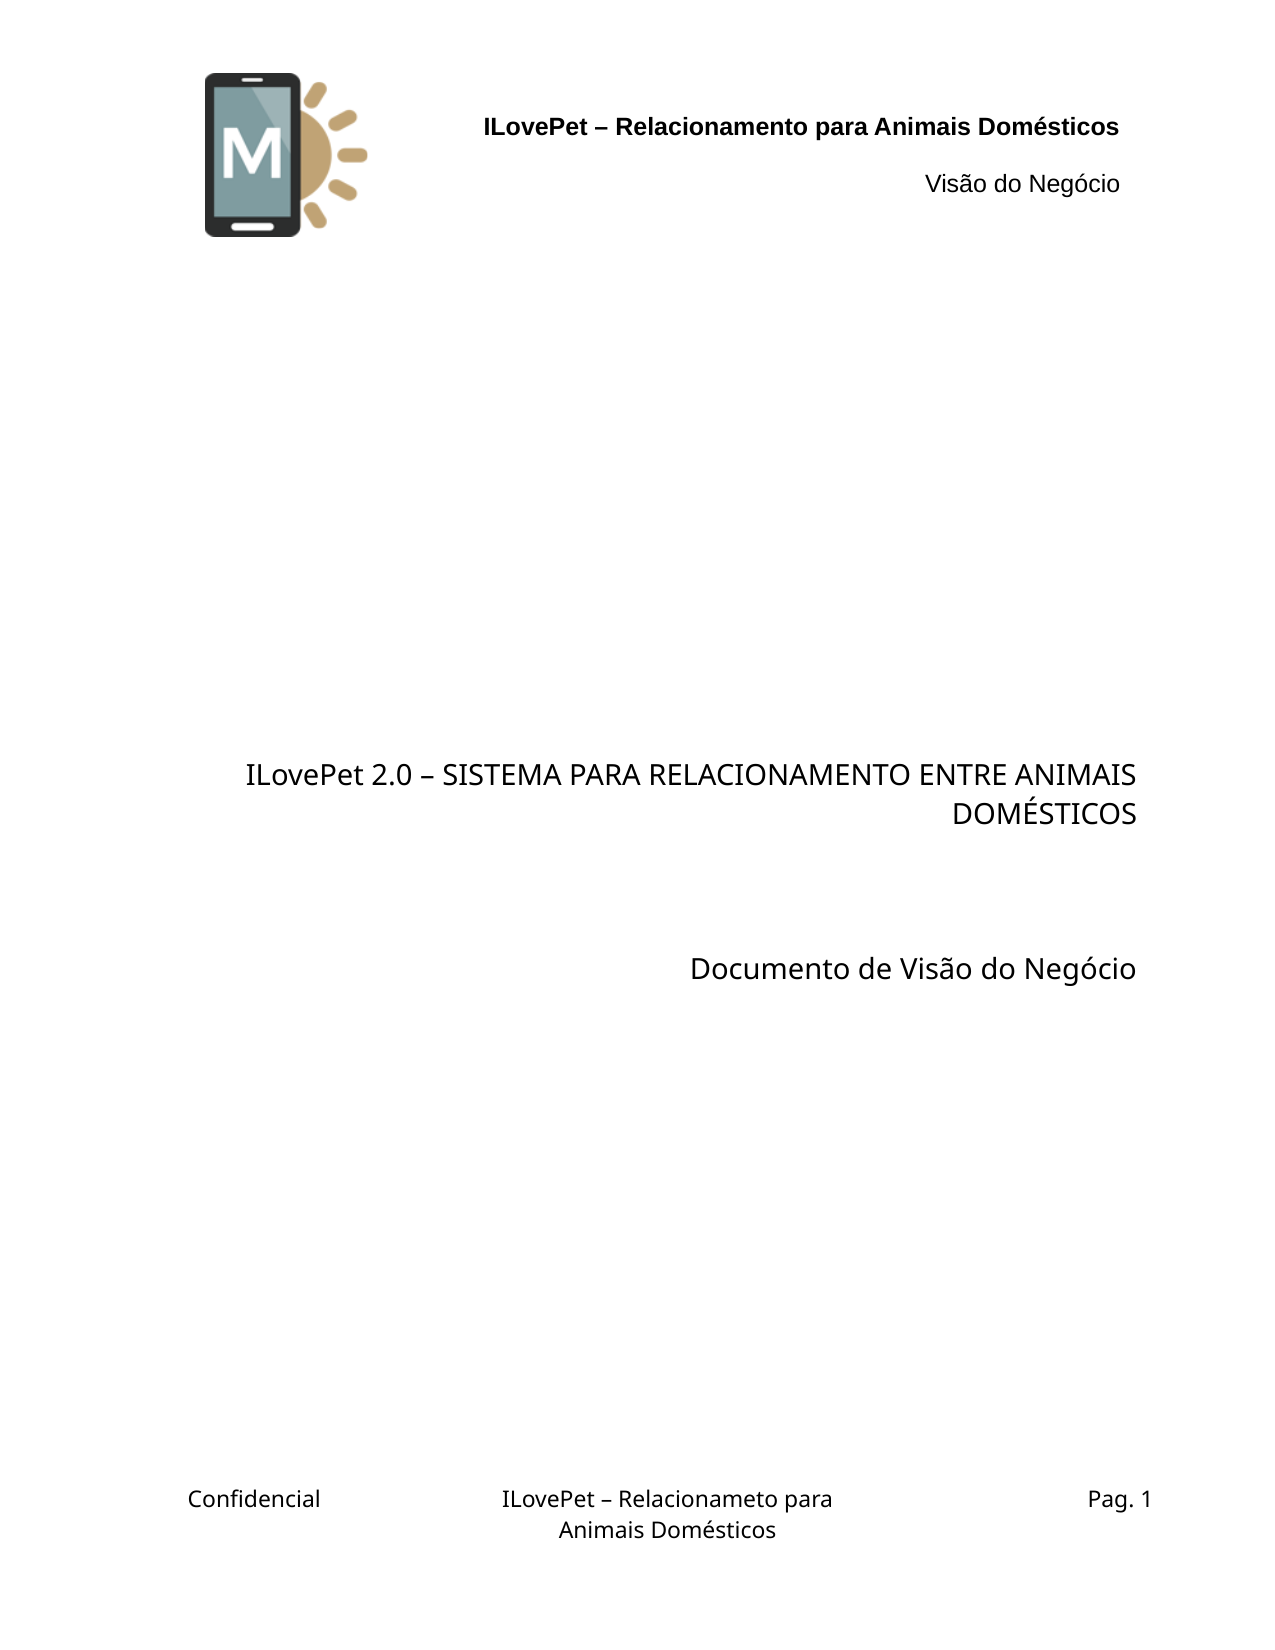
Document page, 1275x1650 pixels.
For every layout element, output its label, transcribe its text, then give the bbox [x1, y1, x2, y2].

subtitle Documento de Visão do Negócio [187, 948, 1137, 988]
subtitle ILovePet 2.0 – SISTEMA PARA RELACIONAMENTO ENTRE ANIMAIS DOMÉSTICOS [187, 754, 1137, 833]
